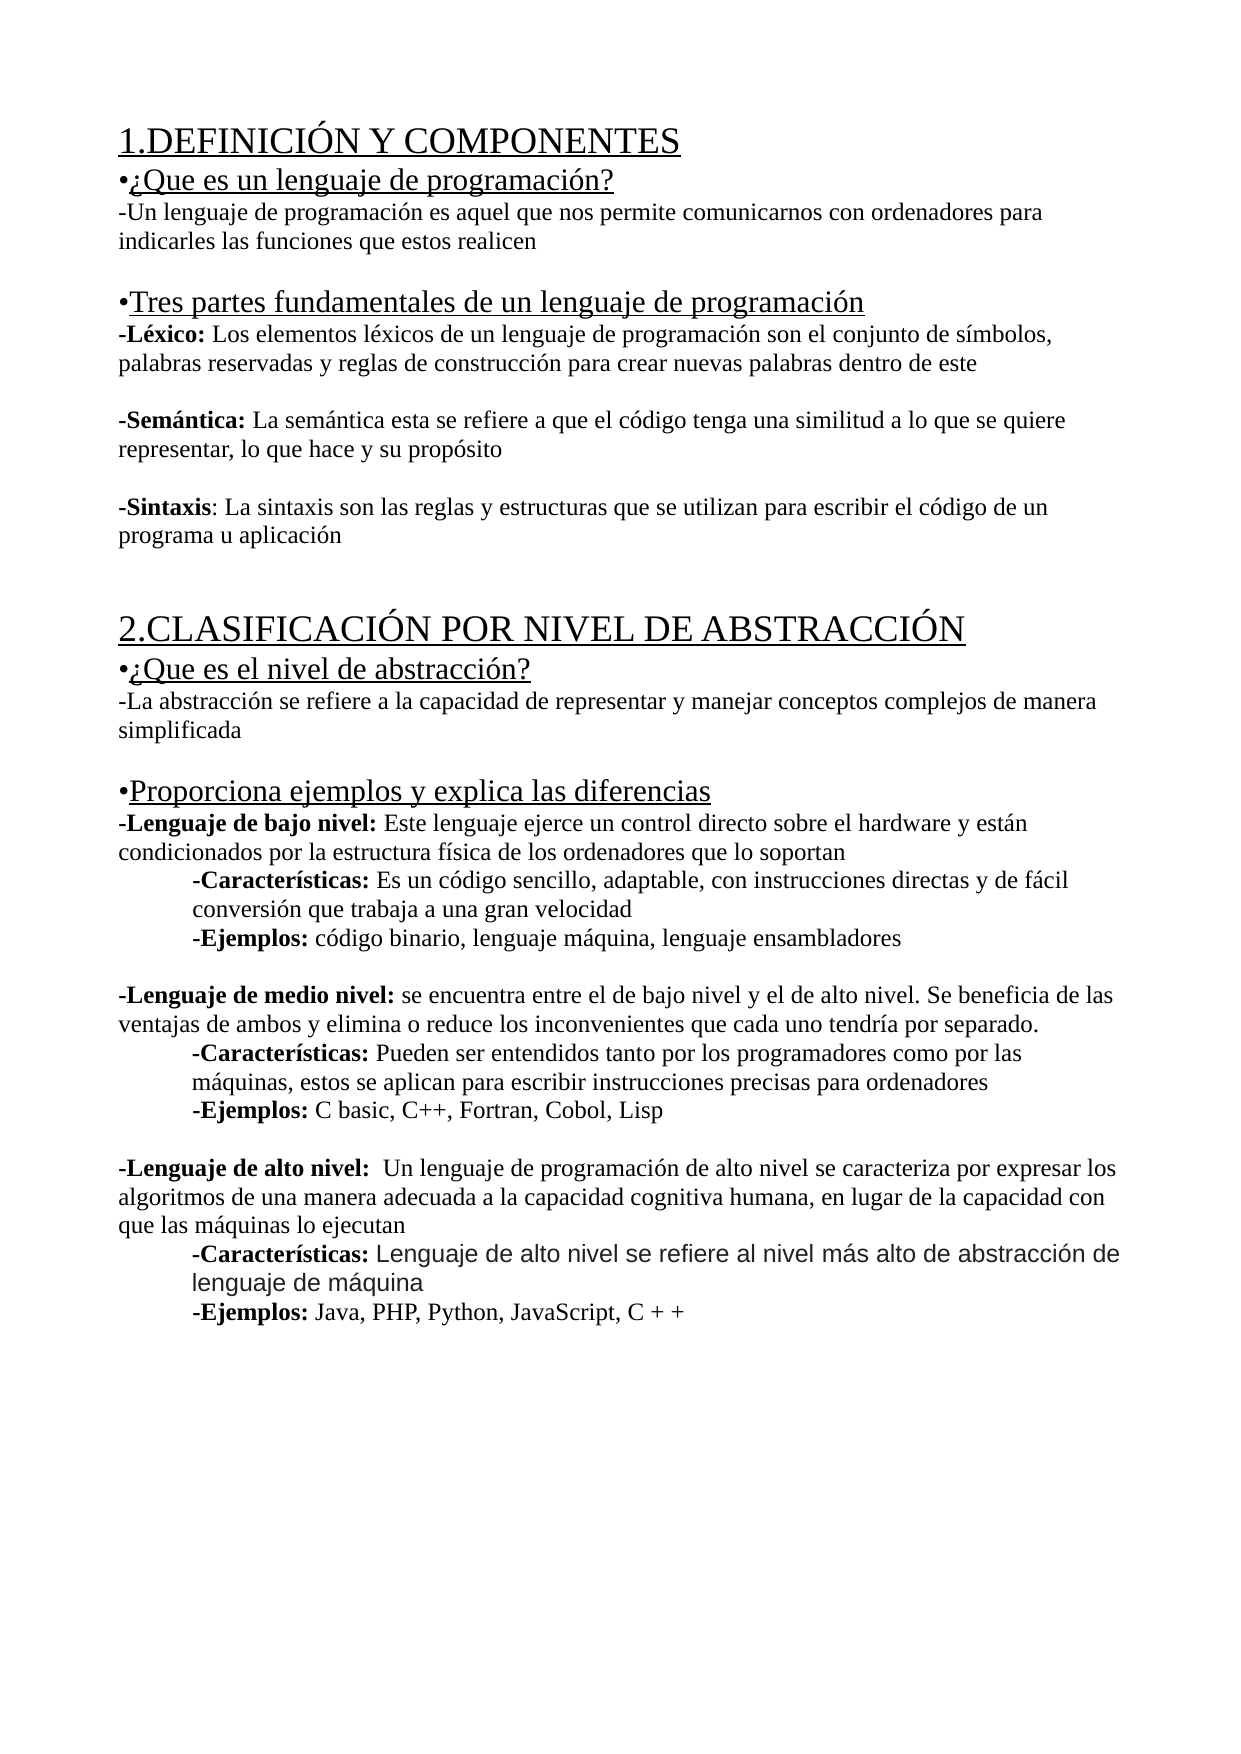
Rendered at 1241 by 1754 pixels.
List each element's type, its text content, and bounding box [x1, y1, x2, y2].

text -Características: Lenguaje de alto nivel se refiere al nivel más alto de abstracción de lenguaje de máquina [192, 1239, 1122, 1297]
text -Ejemplos: Java, PHP, Python, JavaScript, C + + [118, 1297, 1122, 1326]
text •Tres partes fundamentales de un lenguaje de programación [118, 283, 1122, 319]
text •¿Que es un lenguaje de programación? [118, 161, 1122, 197]
text -Ejemplos: C basic, C++, Fortran, Cobol, Lisp [118, 1096, 1122, 1124]
text -Sintaxis: La sintaxis son las reglas y estructuras que se utilizan para escribir el código de un programa u aplicación [118, 492, 1122, 549]
text ­-Lenguaje de bajo nivel: Este lenguaje ejerce un control directo sobre el hardware y están condicionados por la estructura física de los ordenadores que lo soportan [118, 808, 1122, 866]
text -Características: Pueden ser entendidos tanto por los programadores como por las máquinas, estos se aplican para escribir instrucciones precisas para ordenadores [192, 1038, 1122, 1096]
text -Léxico: Los elementos léxicos de un lenguaje de programación son el conjunto de símbolos, palabras reservadas y reglas de construcción para crear nuevas palabras dentro de este [118, 319, 1122, 377]
text •Proporciona ejemplos y explica las diferencias [118, 772, 1122, 808]
text 2.CLASIFICACIÓN POR NIVEL DE ABSTRACCIÓN [118, 607, 1122, 650]
text -Un lenguaje de programación es aquel que nos permite comunicarnos con ordenadores para indicarles las funciones que estos realicen [118, 197, 1122, 255]
text -Características: Es un código sencillo, adaptable, con instrucciones directas y de fácil conversión que trabaja a una gran velocidad [118, 866, 1122, 923]
text -La abstracción se refiere a la capacidad de representar y manejar conceptos complejos de manera simplificada [118, 686, 1122, 743]
text -Lenguaje de medio nivel: se encuentra entre el de bajo nivel y el de alto nivel. Se beneficia de las ventajas de ambos y elimina o reduce los inconvenientes que cada uno tendría por separado. [118, 981, 1122, 1038]
text -Ejemplos: código binario, lenguaje máquina, lenguaje ensambladores [118, 923, 1122, 952]
text -Semántica: La semántica esta se refiere a que el código tenga una similitud a lo que se quiere representar, lo que hace y su propósito [118, 406, 1122, 463]
text 1.DEFINICIÓN Y COMPONENTES [118, 118, 1122, 161]
text -Lenguaje de alto nivel: Un lenguaje de programación de alto nivel se caracteriza por expresar los algoritmos de una manera adecuada a la capacidad cognitiva humana, en lugar de la capacidad con que las máquinas lo ejecutan [118, 1153, 1122, 1239]
text •¿Que es el nivel de abstracción? [118, 650, 1122, 686]
